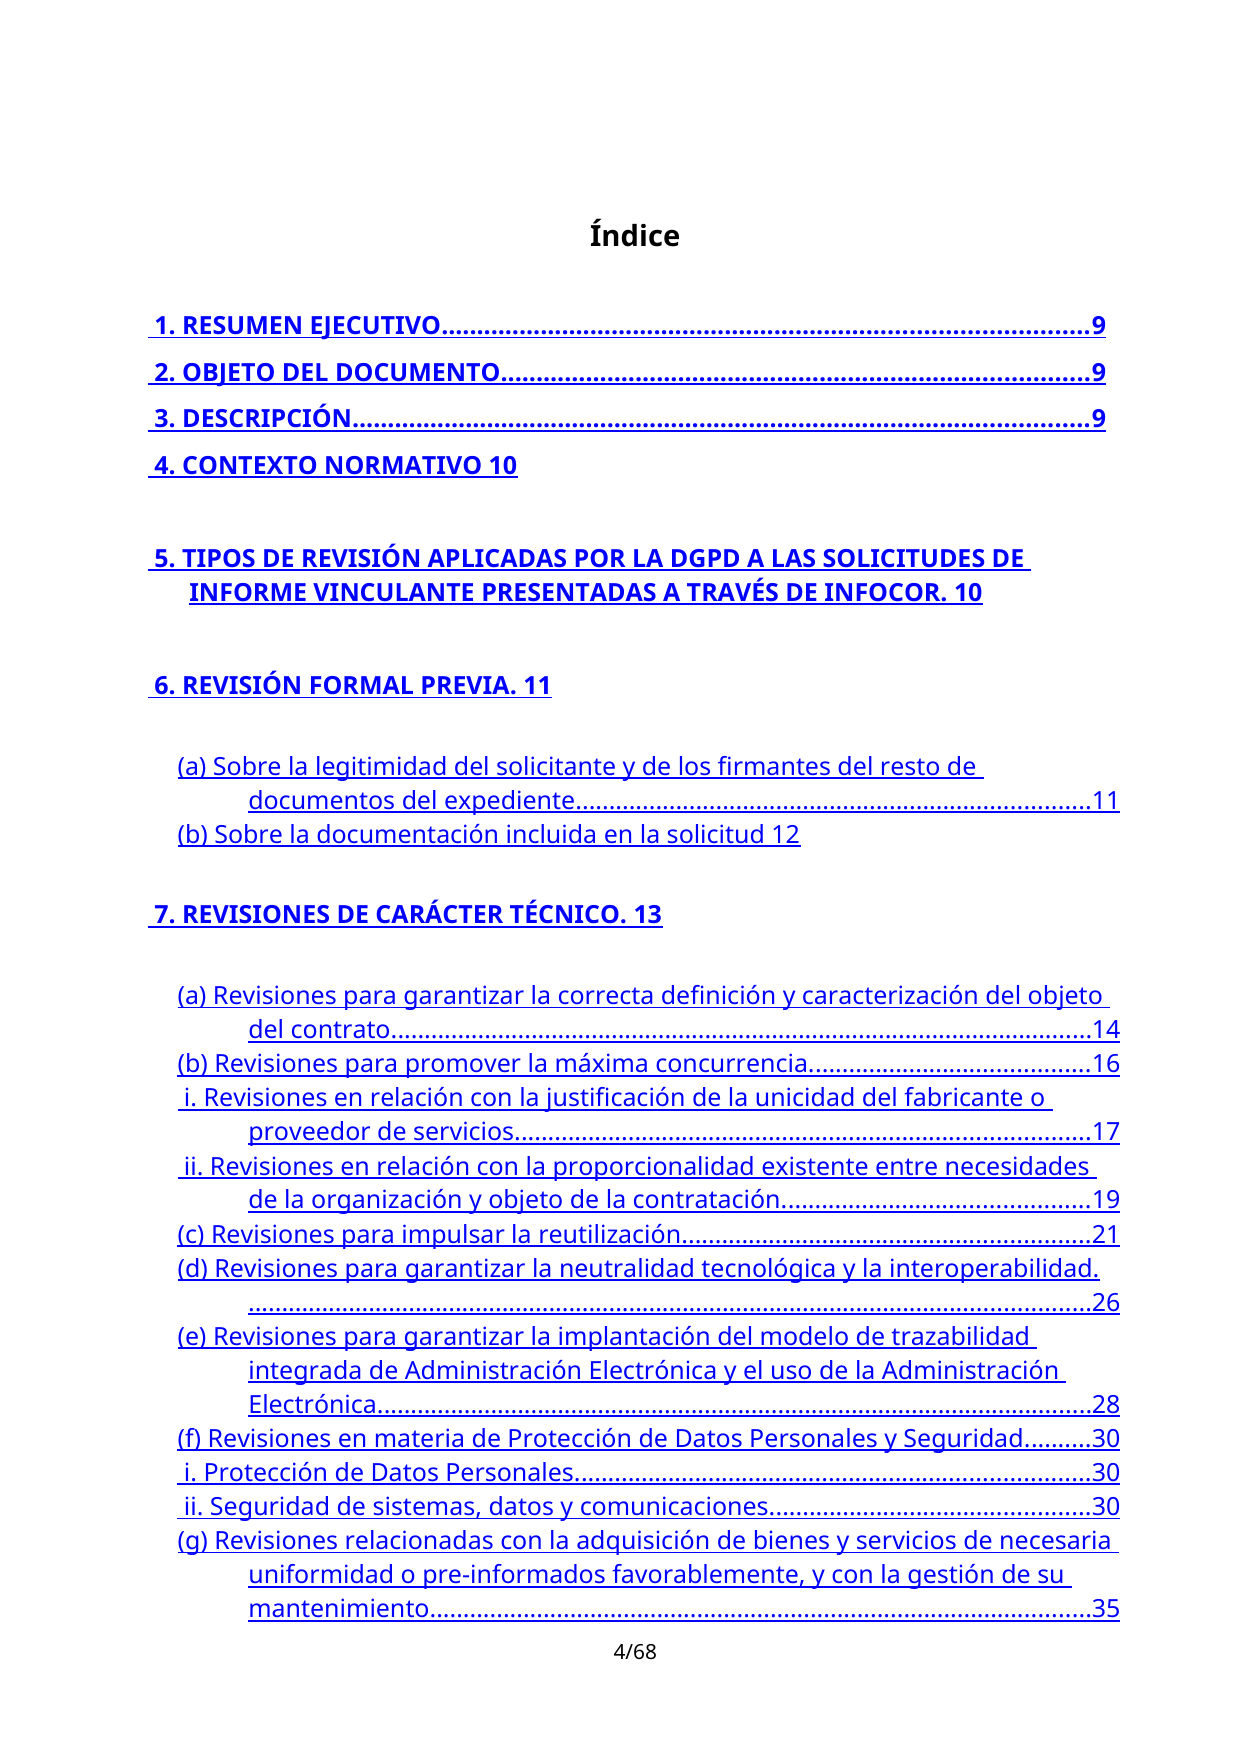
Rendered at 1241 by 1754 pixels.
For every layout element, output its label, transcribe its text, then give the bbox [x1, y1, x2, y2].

text 2. Objeto del documento 9 [148, 354, 1122, 388]
text 3. Descripción 9 [148, 401, 1122, 435]
text (b) Sobre la documentación incluida en la solicitud 12 [177, 817, 1122, 851]
text ii. Seguridad de sistemas, datos y comunicaciones. 30 [177, 1489, 1122, 1523]
text (b) Revisiones para promover la máxima concurrencia. 16 [177, 1046, 1122, 1080]
text 1. Resumen ejecutivo 9 [148, 308, 1122, 342]
text 4. Contexto Normativo 10 [148, 447, 1122, 482]
text (a) Sobre la legitimidad del solicitante y de los firmantes del resto de documentos del expediente. 11 [177, 748, 1122, 817]
text (e) Revisiones para garantizar la implantación del modelo de trazabilidad integrada de Administración Electrónica y el uso de la Administración Electrónica. 28 [177, 1318, 1122, 1421]
subtitle Índice [148, 215, 1122, 255]
text (c) Revisiones para impulsar la reutilización. 21 [177, 1216, 1122, 1250]
text i. Revisiones en relación con la justificación de la unicidad del fabricante o proveedor de servicios. 17 [177, 1080, 1122, 1148]
text (g) Revisiones relacionadas con la adquisición de bienes y servicios de necesaria uniformidad o pre-informados favorablemente, y con la gestión de su mantenimiento. 35 [177, 1523, 1122, 1625]
text (a) Revisiones para garantizar la correcta definición y caracterización del objeto del contrato. 14 [177, 978, 1122, 1046]
text 6. Revisión Formal Previa. 11 [148, 668, 1122, 702]
text ii. Revisiones en relación con la proporcionalidad existente entre necesidades de la organización y objeto de la contratación. 19 [177, 1148, 1122, 1216]
text 5. Tipos de revisión aplicadas por la DGPD a las solicitudes de informe vinculante presentadas a través de INFOCOR. 10 [148, 541, 1122, 609]
text (f) Revisiones en materia de Protección de Datos Personales y Seguridad. 30 [177, 1421, 1122, 1455]
text i. Protección de Datos Personales. 30 [177, 1455, 1122, 1489]
text (d) Revisiones para garantizar la neutralidad tecnológica y la interoperabilidad. 26 [177, 1250, 1122, 1318]
text 7. Revisiones de carácter técnico. 13 [148, 897, 1122, 931]
